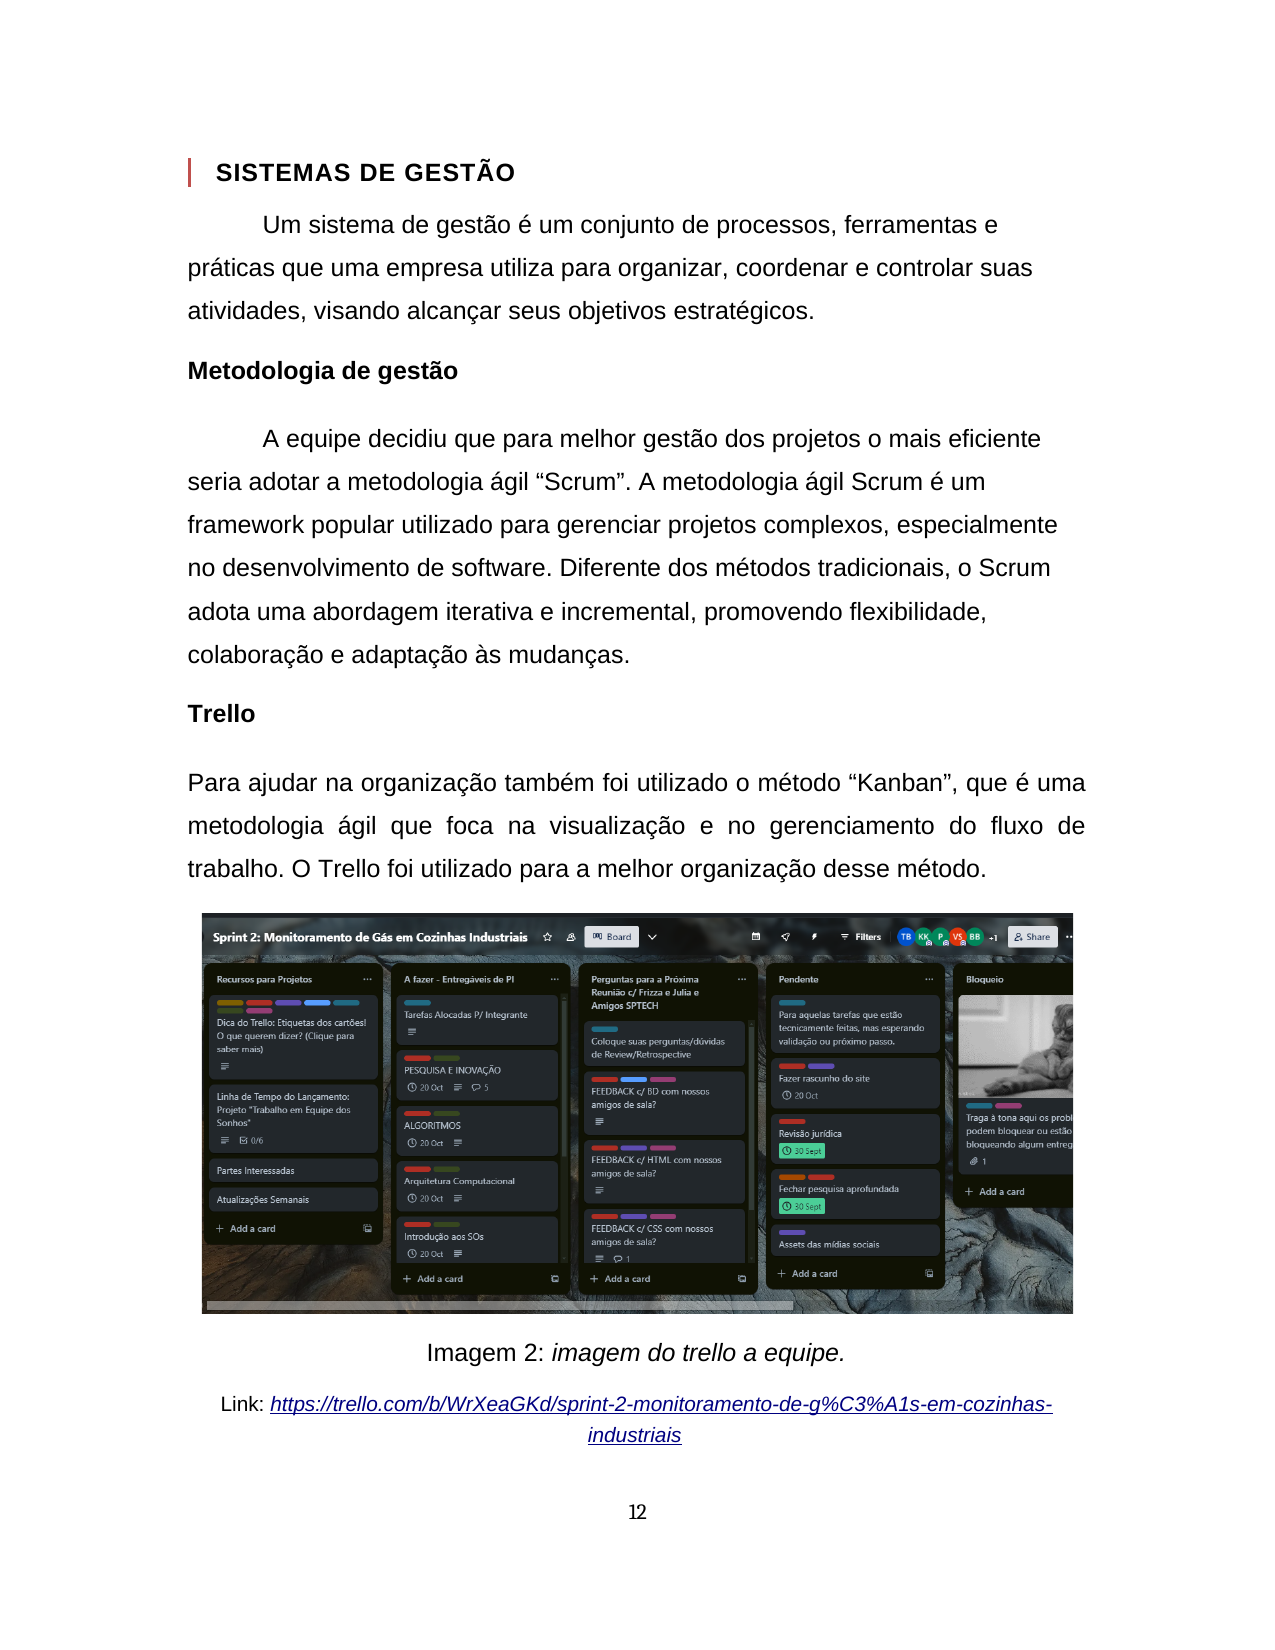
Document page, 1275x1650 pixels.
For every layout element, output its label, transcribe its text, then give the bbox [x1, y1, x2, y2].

text Link: https://trello.com/b/WrXeaGKd/sprint-2-monitoramento-de-g%C3%A1s-em-cozinhas-industriais [187, 1392, 1087, 1447]
text Para ajudar na organização também foi utilizado o método “Kanban”, que é uma metodologia ágil que foca na visualização e no gerenciamento do fluxo de trabalho. O Trello foi utilizado para a melhor organização desse método. [187, 767, 1087, 882]
subtitle Trello [187, 699, 1087, 728]
text Imagem 2: imagem do trello a equipe. [187, 1338, 1087, 1366]
text Um sistema de gestão é um conjunto de processos, ferramentas e práticas que uma empresa utiliza para organizar, coordenar e controlar suas atividades, visando alcançar seus objetivos estratégicos. [187, 210, 1087, 325]
subtitle Sistemas de gestão [191, 158, 1087, 187]
subtitle Metodologia de gestão [187, 356, 1087, 384]
text A equipe decidiu que para melhor gestão dos projetos o mais eficiente seria adotar a metodologia ágil “Scrum”. A metodologia ágil Scrum é um framework popular utilizado para gerenciar projetos complexos, especialmente no desenvolvimento de software. Diferente dos métodos tradicionais, o Scrum adota uma abordagem iterativa e incremental, promovendo flexibilidade, colaboração e adaptação às mudanças. [187, 424, 1087, 668]
